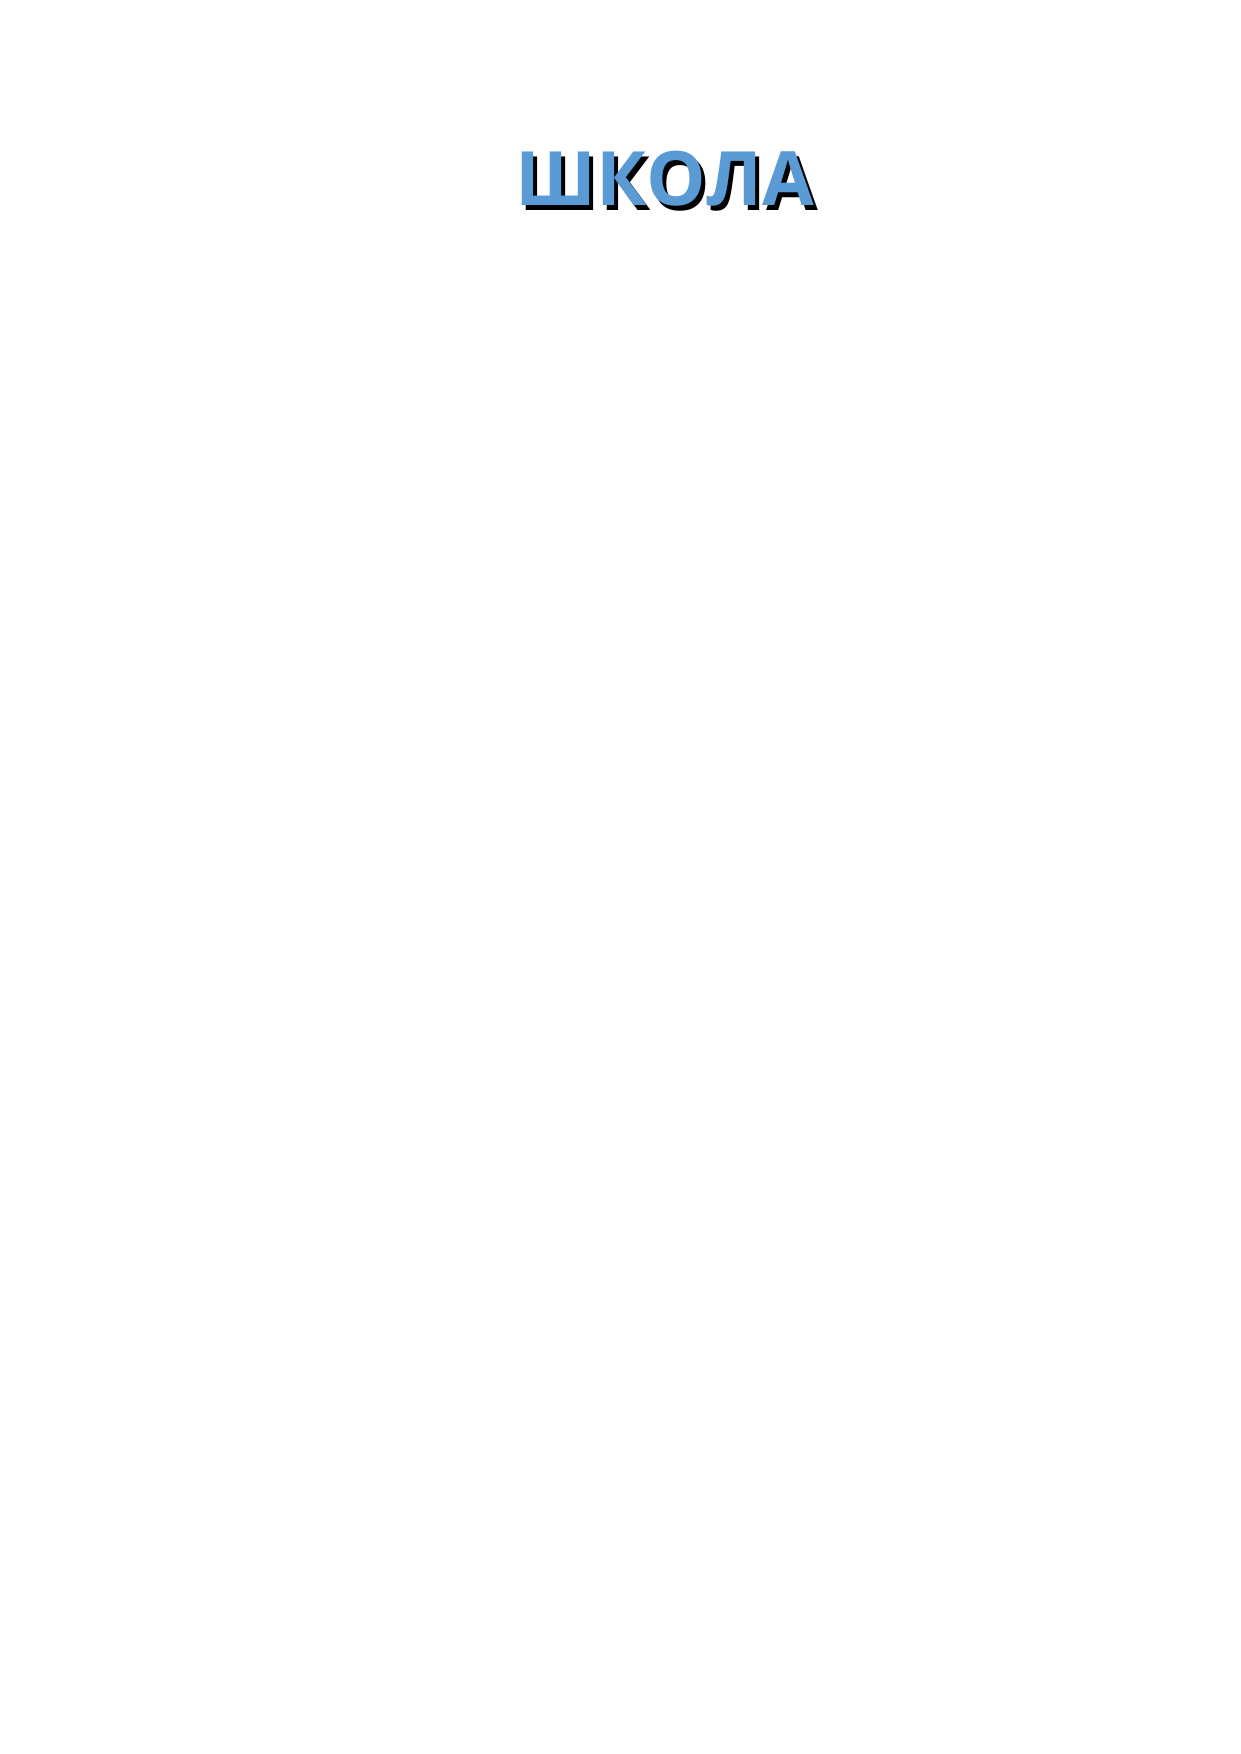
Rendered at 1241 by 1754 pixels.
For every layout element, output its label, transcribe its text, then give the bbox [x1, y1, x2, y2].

text ШКОЛА [449, 126, 879, 222]
